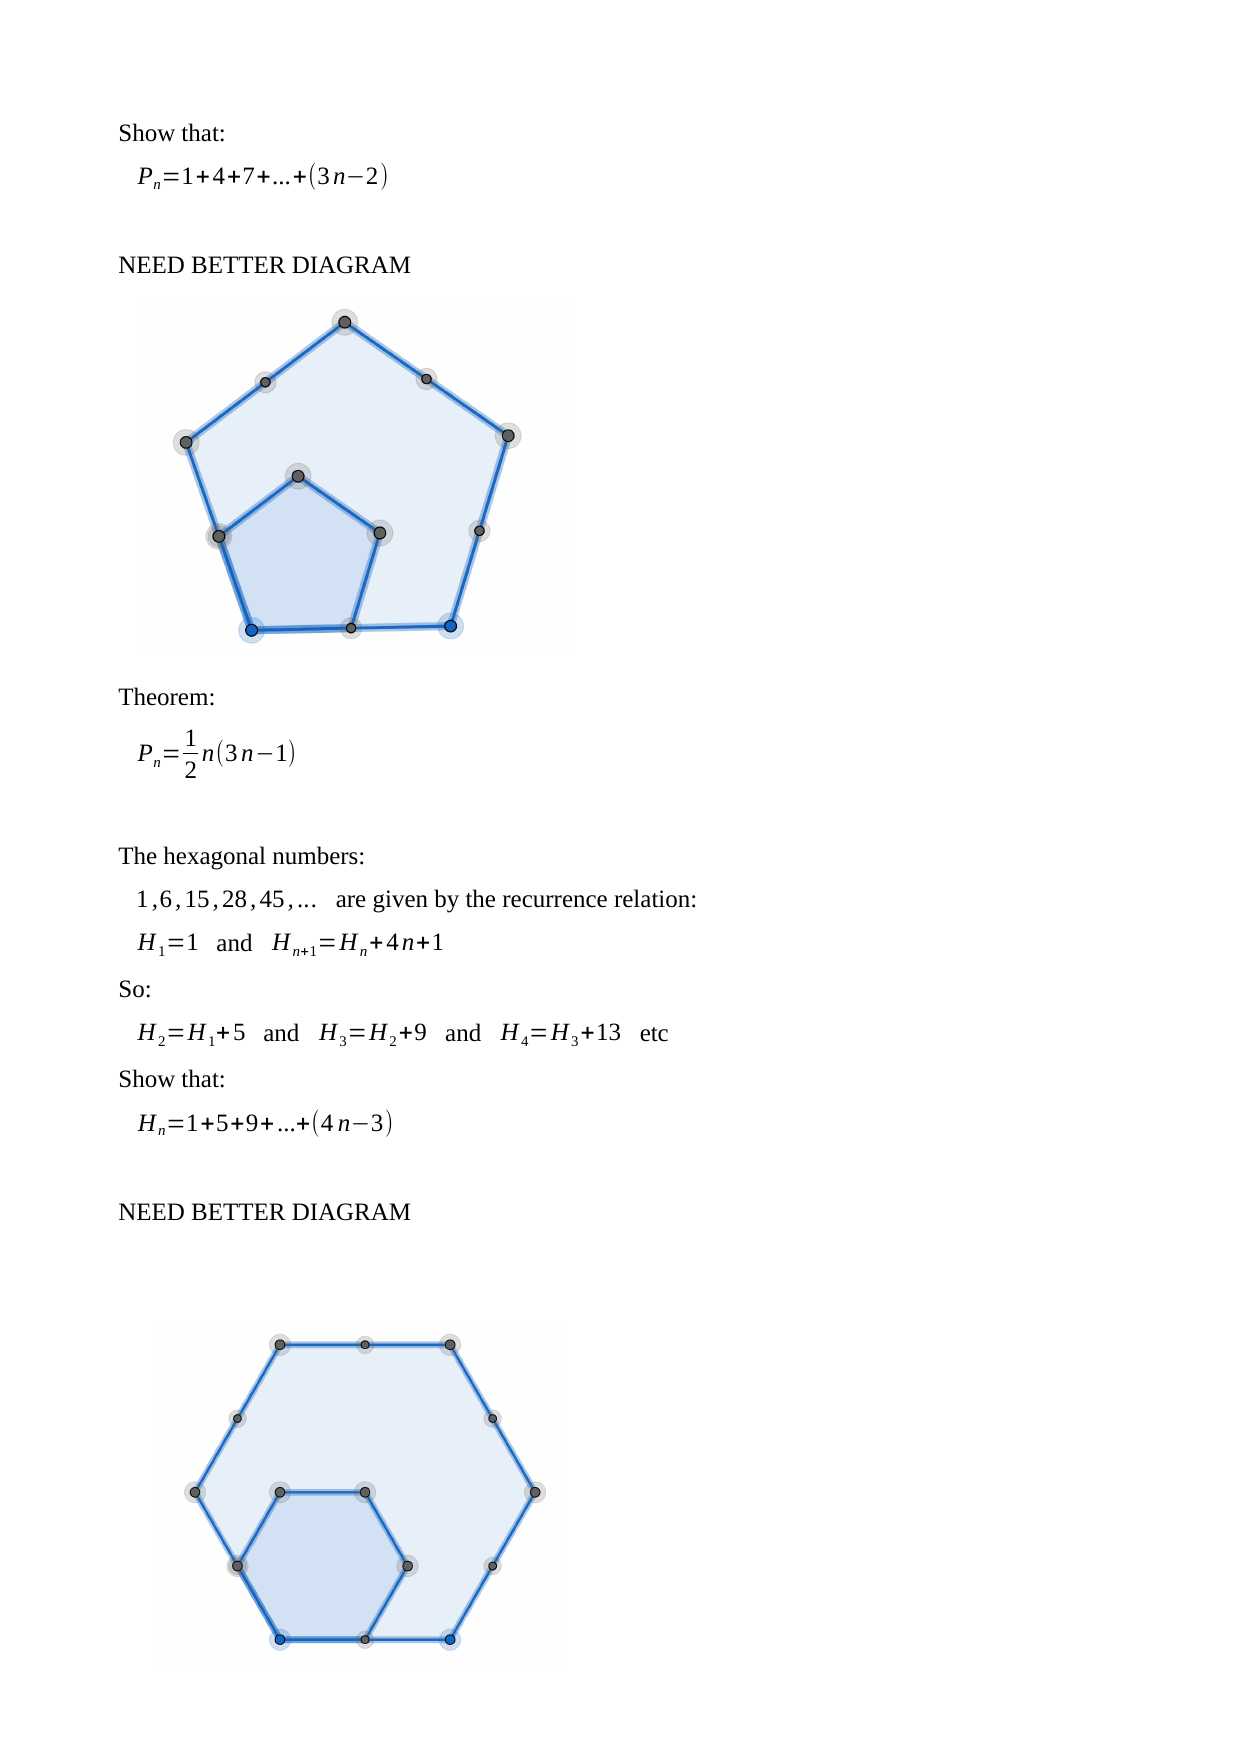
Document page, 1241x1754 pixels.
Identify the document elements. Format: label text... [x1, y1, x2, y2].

text andandetc [118, 1018, 1122, 1050]
text are given by the recurrence relation: [118, 884, 1122, 913]
picture [141, 296, 570, 653]
text The hexagonal numbers: [118, 841, 1122, 870]
text and [118, 928, 1122, 960]
text Show that: [118, 1064, 1122, 1093]
text So: [118, 974, 1122, 1003]
text Theorem: [118, 682, 1122, 711]
picture [154, 1322, 567, 1670]
text Show that: [118, 118, 1122, 147]
text NEED BETTER DIAGRAM [118, 1197, 1122, 1226]
text NEED BETTER DIAGRAM [118, 251, 1122, 279]
